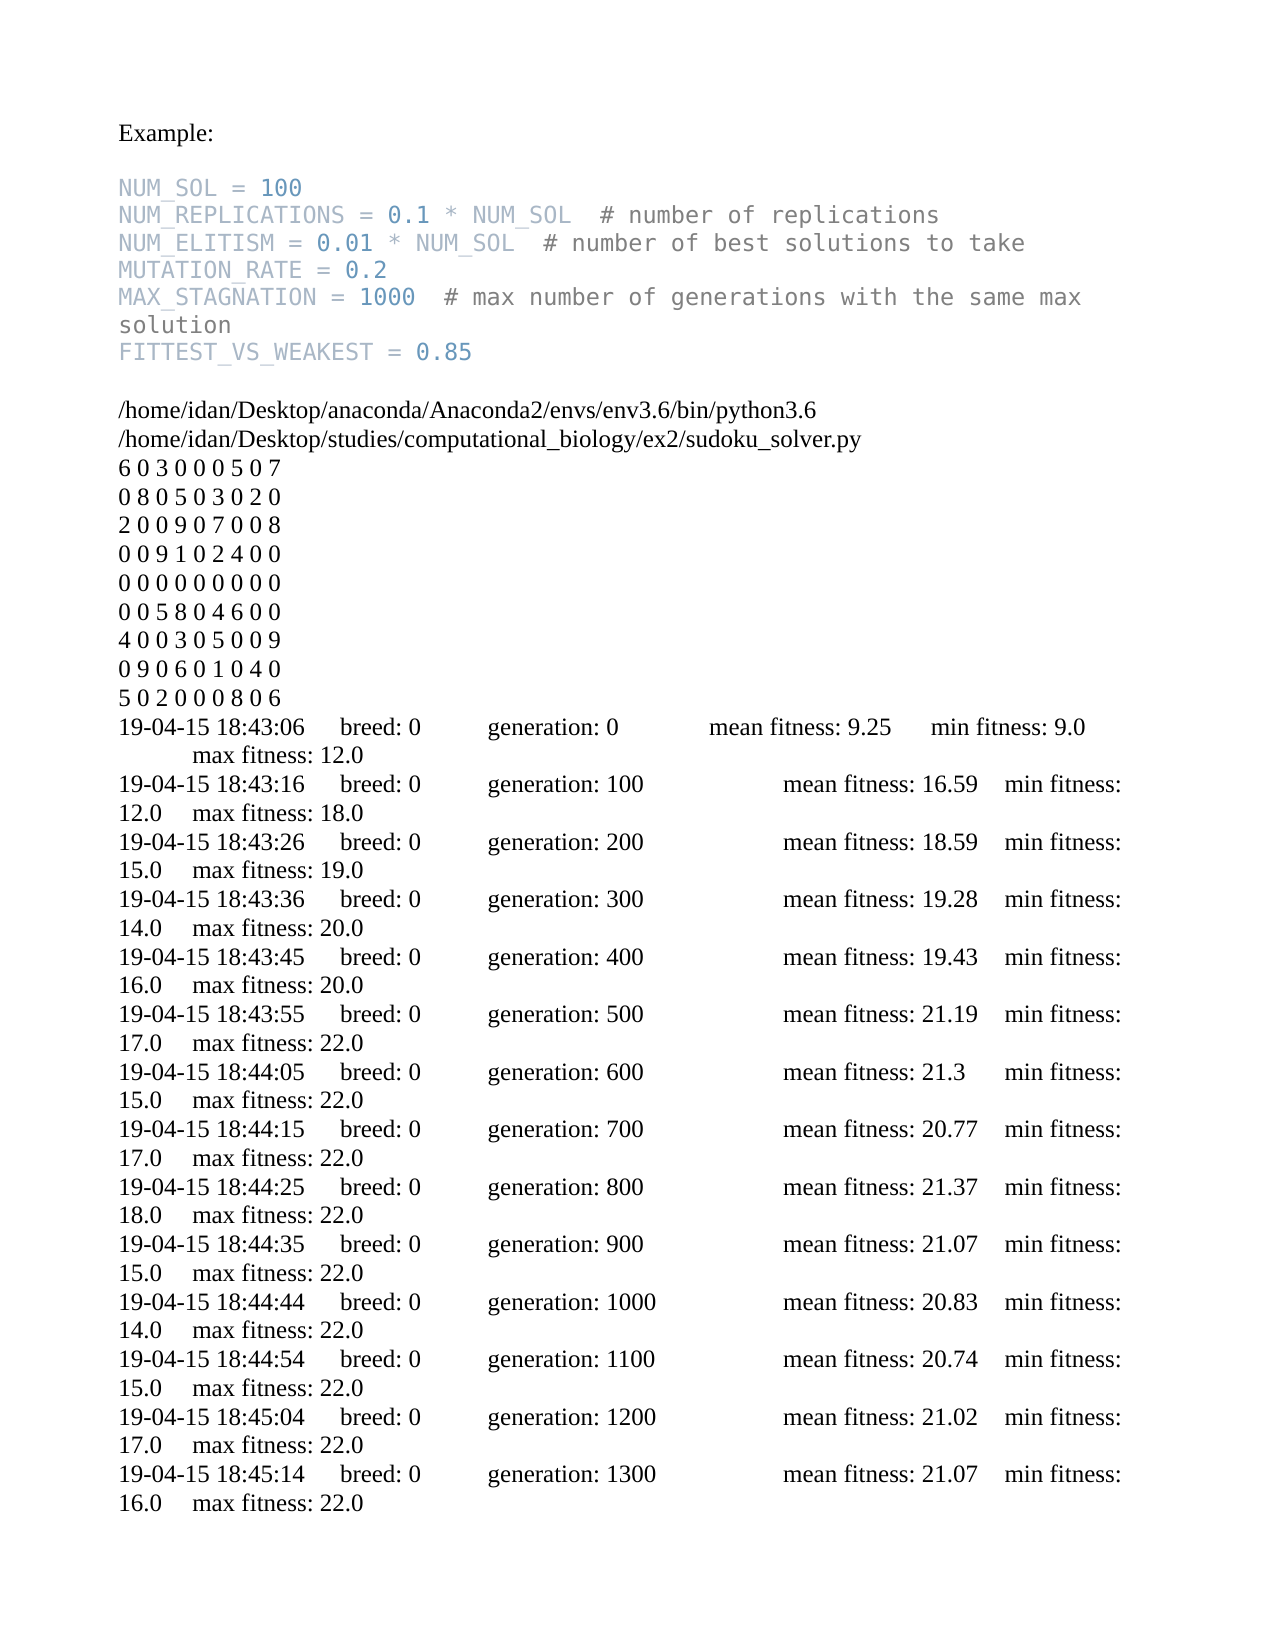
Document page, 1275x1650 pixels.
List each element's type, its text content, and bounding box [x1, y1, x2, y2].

text 19-04-15 18:44:05 breed: 0 generation: 600 mean fitness: 21.3 min fitness: 15.0 max fitness: 22.0 [118, 1057, 1157, 1114]
text 0 0 9 1 0 2 4 0 0 [118, 539, 1157, 568]
text Example: [118, 118, 1157, 147]
text 19-04-15 18:43:36 breed: 0 generation: 300 mean fitness: 19.28 min fitness: 14.0 max fitness: 20.0 [118, 884, 1157, 942]
text NUM_SOL = 100 [118, 174, 1157, 202]
text MAX_STAGNATION = 1000 # max number of generations with the same max solution [118, 284, 1157, 339]
text 0 9 0 6 0 1 0 4 0 [118, 654, 1157, 683]
text 0 8 0 5 0 3 0 2 0 [118, 482, 1157, 511]
text 19-04-15 18:43:26 breed: 0 generation: 200 mean fitness: 18.59 min fitness: 15.0 max fitness: 19.0 [118, 827, 1157, 884]
text NUM_REPLICATIONS = 0.1 * NUM_SOL # number of replications [118, 202, 1157, 229]
text 19-04-15 18:43:16 breed: 0 generation: 100 mean fitness: 16.59 min fitness: 12.0 max fitness: 18.0 [118, 769, 1157, 827]
text 6 0 3 0 0 0 5 0 7 [118, 453, 1157, 482]
text NUM_ELITISM = 0.01 * NUM_SOL # number of best solutions to take [118, 229, 1157, 256]
text 19-04-15 18:45:14 breed: 0 generation: 1300 mean fitness: 21.07 min fitness: 16.0 max fitness: 22.0 [118, 1459, 1157, 1517]
text 4 0 0 3 0 5 0 0 9 [118, 626, 1157, 654]
text 19-04-15 18:44:44 breed: 0 generation: 1000 mean fitness: 20.83 min fitness: 14.0 max fitness: 22.0 [118, 1287, 1157, 1344]
text 19-04-15 18:43:45 breed: 0 generation: 400 mean fitness: 19.43 min fitness: 16.0 max fitness: 20.0 [118, 942, 1157, 999]
text FITTEST_VS_WEAKEST = 0.85 [118, 339, 1157, 366]
text /home/idan/Desktop/anaconda/Anaconda2/envs/env3.6/bin/python3.6 /home/idan/Desktop/studies/computational_biology/ex2/sudoku_solver.py [118, 396, 1157, 453]
text 19-04-15 18:45:04 breed: 0 generation: 1200 mean fitness: 21.02 min fitness: 17.0 max fitness: 22.0 [118, 1402, 1157, 1459]
text 19-04-15 18:43:55 breed: 0 generation: 500 mean fitness: 21.19 min fitness: 17.0 max fitness: 22.0 [118, 999, 1157, 1057]
text 19-04-15 18:43:06 breed: 0 generation: 0 mean fitness: 9.25 min fitness: 9.0 max fitness: 12.0 [118, 712, 1157, 769]
text 19-04-15 18:44:54 breed: 0 generation: 1100 mean fitness: 20.74 min fitness: 15.0 max fitness: 22.0 [118, 1344, 1157, 1402]
text MUTATION_RATE = 0.2 [118, 256, 1157, 284]
text 2 0 0 9 0 7 0 0 8 [118, 511, 1157, 539]
text 5 0 2 0 0 0 8 0 6 [118, 683, 1157, 712]
text 19-04-15 18:44:35 breed: 0 generation: 900 mean fitness: 21.07 min fitness: 15.0 max fitness: 22.0 [118, 1229, 1157, 1287]
text 19-04-15 18:44:25 breed: 0 generation: 800 mean fitness: 21.37 min fitness: 18.0 max fitness: 22.0 [118, 1172, 1157, 1229]
text 0 0 5 8 0 4 6 0 0 [118, 597, 1157, 626]
text 19-04-15 18:44:15 breed: 0 generation: 700 mean fitness: 20.77 min fitness: 17.0 max fitness: 22.0 [118, 1114, 1157, 1172]
text 0 0 0 0 0 0 0 0 0 [118, 568, 1157, 597]
